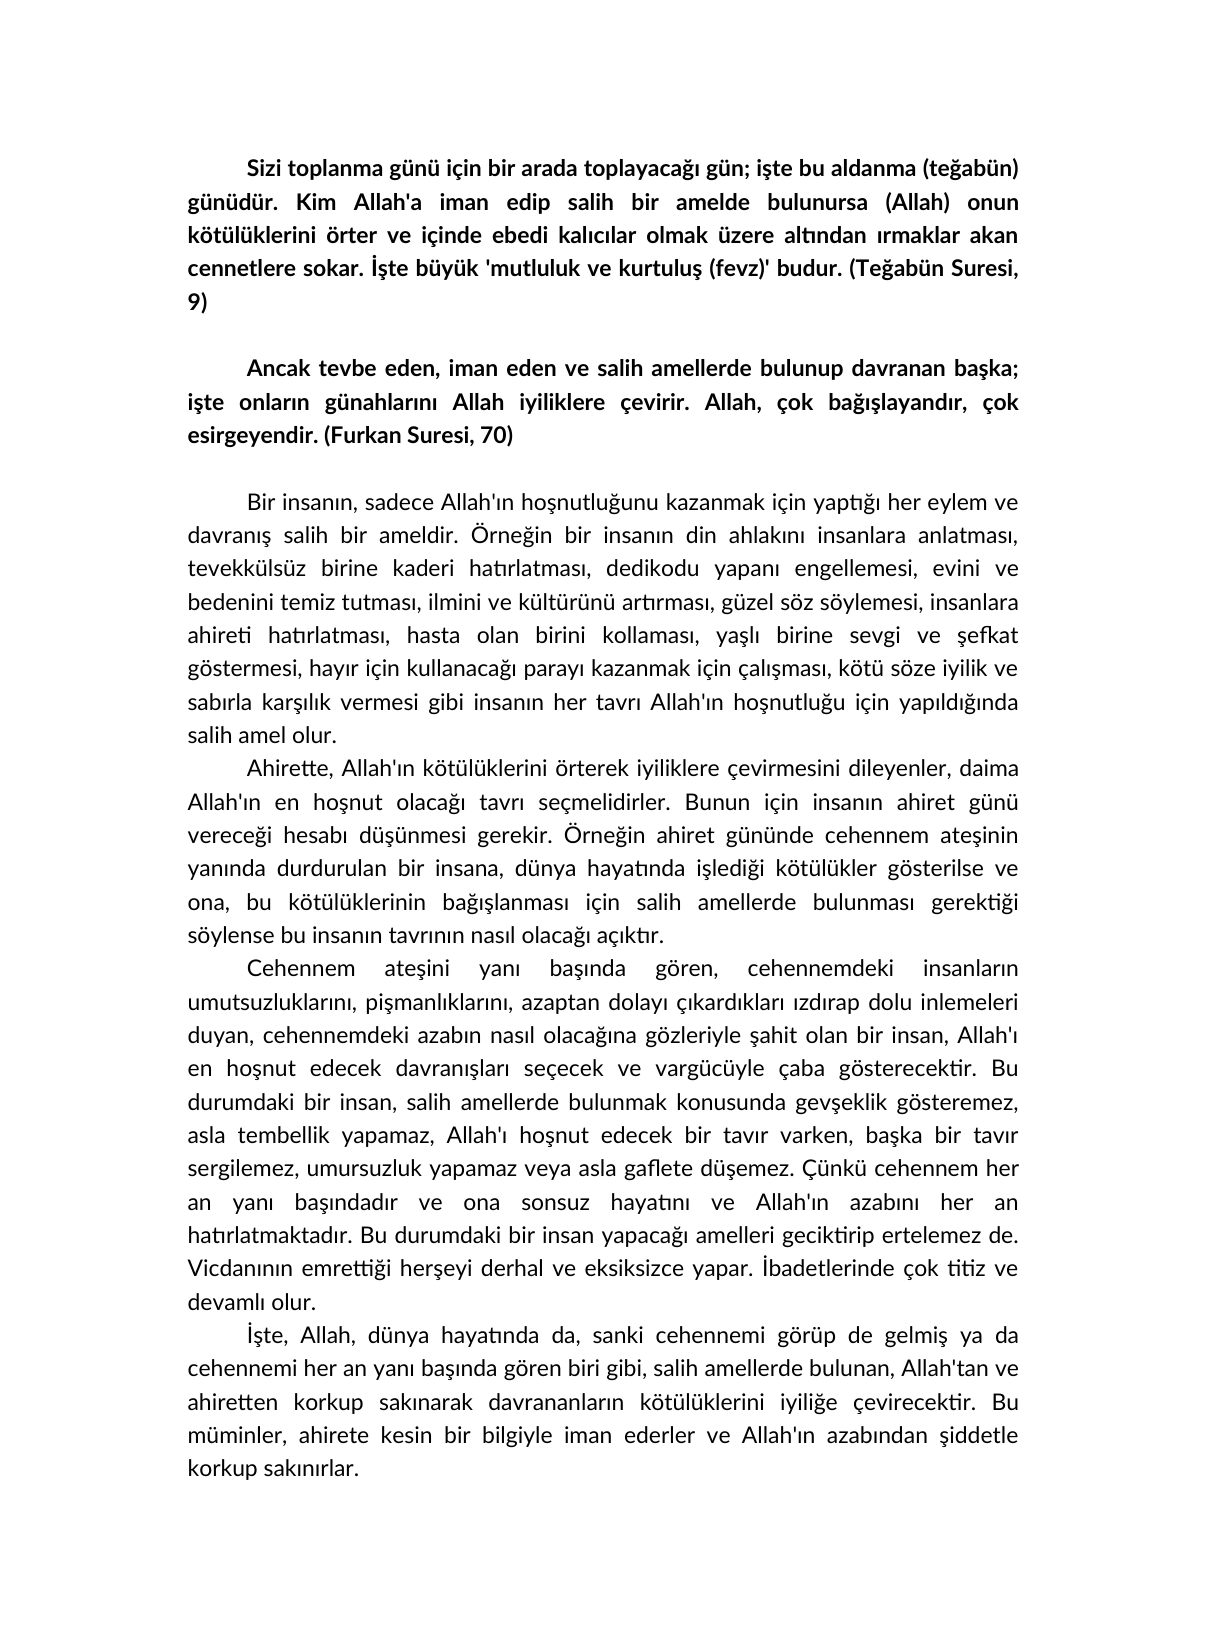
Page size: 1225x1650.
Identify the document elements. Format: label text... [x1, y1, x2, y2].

text Sizi toplanma günü için bir arada toplayacağı gün; işte bu aldanma (teğabün) günüdür. Kim Allah'a iman edip salih bir amelde bulunursa (Allah) onun kötülüklerini örter ve içinde ebedi kalıcılar olmak üzere altından ırmaklar akan cennetlere sokar. İşte büyük 'mutluluk ve kurtuluş (fevz)' budur. (Teğabün Suresi, 9) [187, 150, 1020, 317]
text Ancak tevbe eden, iman eden ve salih amellerde bulunup davranan başka; işte onların günahlarını Allah iyiliklere çevirir. Allah, çok bağışlayandır, çok esirgeyendir. (Furkan Suresi, 70) [187, 350, 1020, 450]
text Bir insanın, sadece Allah'ın hoşnutluğunu kazanmak için yaptığı her eylem ve davranış salih bir ameldir. Örneğin bir insanın din ahlakını insanlara anlatması, tevekkülsüz birine kaderi hatırlatması, dedikodu yapanı engellemesi, evini ve bedenini temiz tutması, ilmini ve kültürünü artırması, güzel söz söylemesi, insanlara ahireti hatırlatması, hasta olan birini kollaması, yaşlı birine sevgi ve şefkat göstermesi, hayır için kullanacağı parayı kazanmak için çalışması, kötü söze iyilik ve sabırla karşılık vermesi gibi insanın her tavrı Allah'ın hoşnutluğu için yapıldığında salih amel olur. [187, 483, 1020, 750]
text Cehennem ateşini yanı başında gören, cehennemdeki insanların umutsuzluklarını, pişmanlıklarını, azaptan dolayı çıkardıkları ızdırap dolu inlemeleri duyan, cehennemdeki azabın nasıl olacağına gözleriyle şahit olan bir insan, Allah'ı en hoşnut edecek davranışları seçecek ve vargücüyle çaba gösterecektir. Bu durumdaki bir insan, salih amellerde bulunmak konusunda gevşeklik gösteremez, asla tembellik yapamaz, Allah'ı hoşnut edecek bir tavır varken, başka bir tavır sergilemez, umursuzluk yapamaz veya asla gaflete düşemez. Çünkü cehennem her an yanı başındadır ve ona sonsuz hayatını ve Allah'ın azabını her an hatırlatmaktadır. Bu durumdaki bir insan yapacağı amelleri geciktirip ertelemez de. Vicdanının emrettiği herşeyi derhal ve eksiksizce yapar. İbadetlerinde çok titiz ve devamlı olur. [187, 950, 1020, 1317]
text İşte, Allah, dünya hayatında da, sanki cehennemi görüp de gelmiş ya da cehennemi her an yanı başında gören biri gibi, salih amellerde bulunan, Allah'tan ve ahiretten korkup sakınarak davrananların kötülüklerini iyiliğe çevirecektir. Bu müminler, ahirete kesin bir bilgiyle iman ederler ve Allah'ın azabından şiddetle korkup sakınırlar. [187, 1317, 1020, 1483]
text Ahirette, Allah'ın kötülüklerini örterek iyiliklere çevirmesini dileyenler, daima Allah'ın en hoşnut olacağı tavrı seçmelidirler. Bunun için insanın ahiret günü vereceği hesabı düşünmesi gerekir. Örneğin ahiret gününde cehennem ateşinin yanında durdurulan bir insana, dünya hayatında işlediği kötülükler gösterilse ve ona, bu kötülüklerinin bağışlanması için salih amellerde bulunması gerektiği söylense bu insanın tavrının nasıl olacağı açıktır. [187, 750, 1020, 950]
